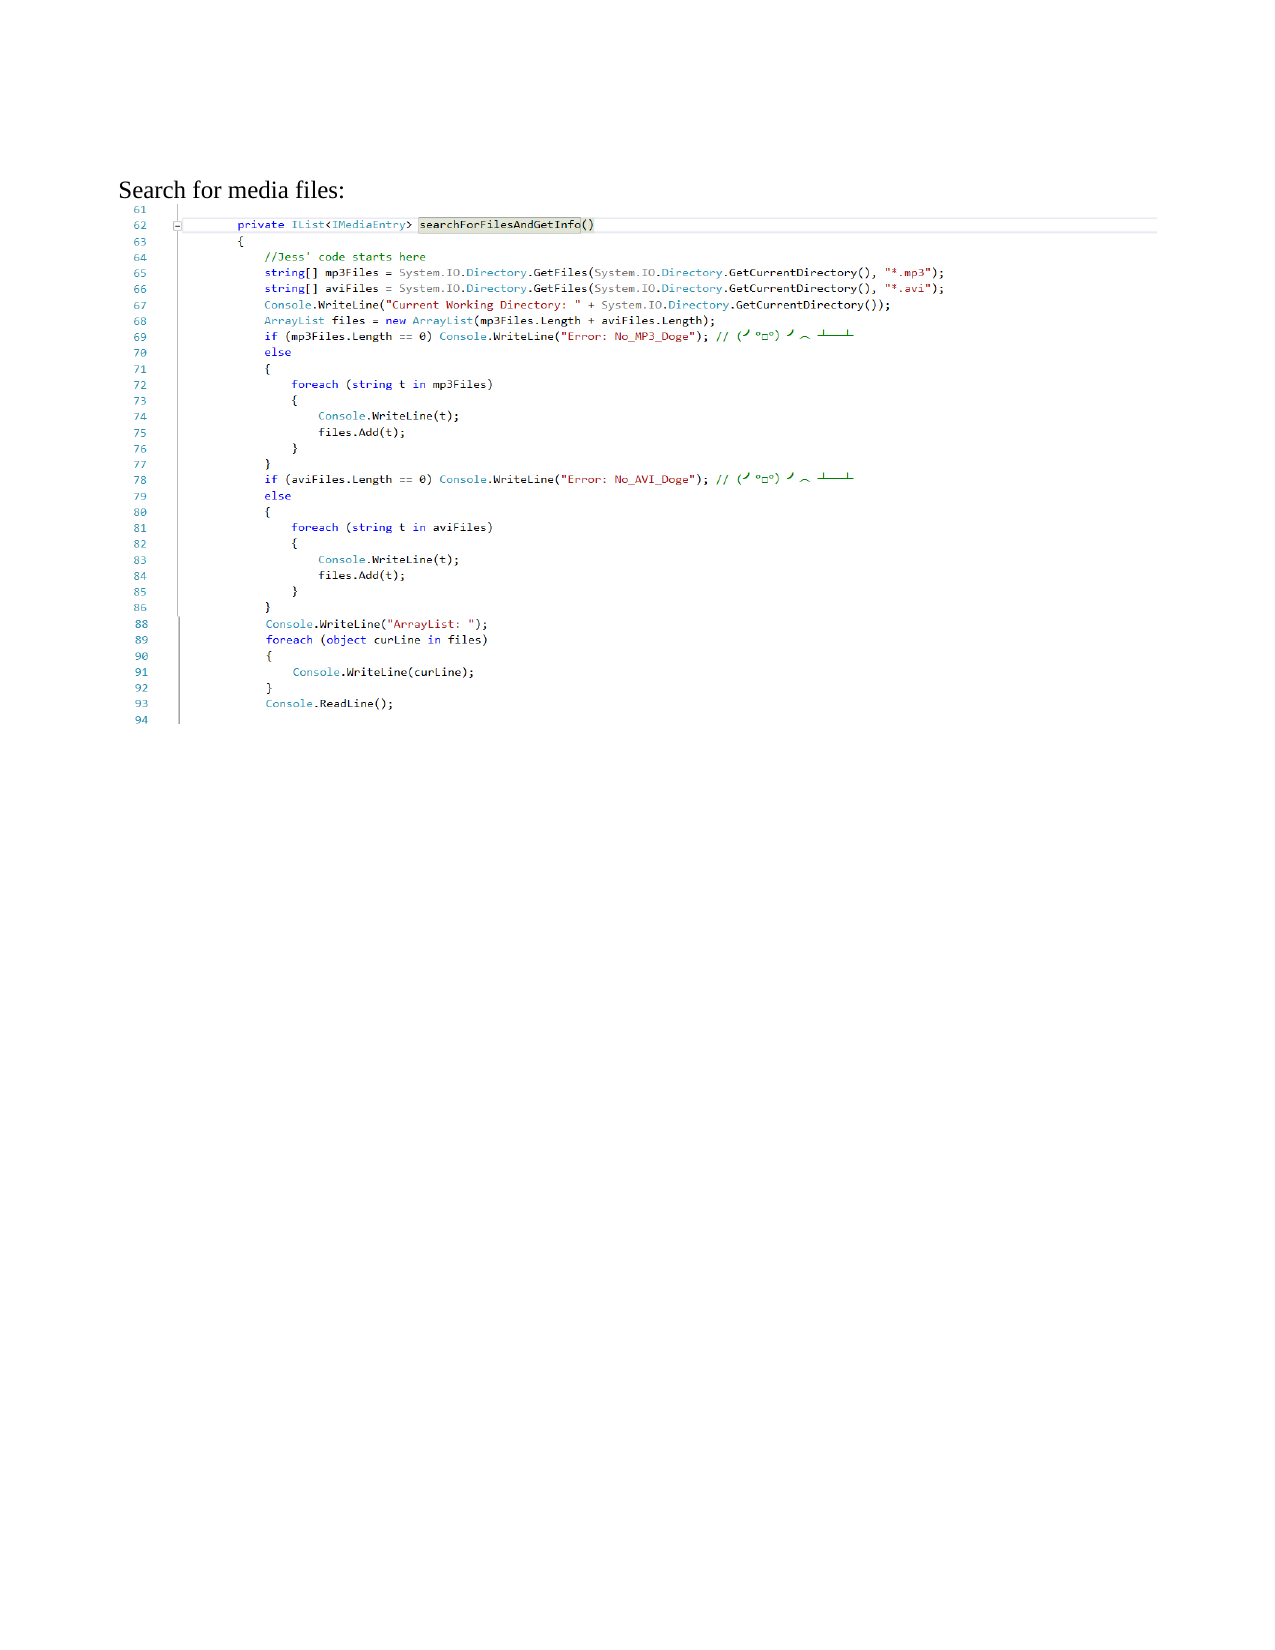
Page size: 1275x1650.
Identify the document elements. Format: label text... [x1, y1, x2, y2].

text Search for media files: [118, 176, 1157, 204]
picture [118, 204, 1157, 724]
